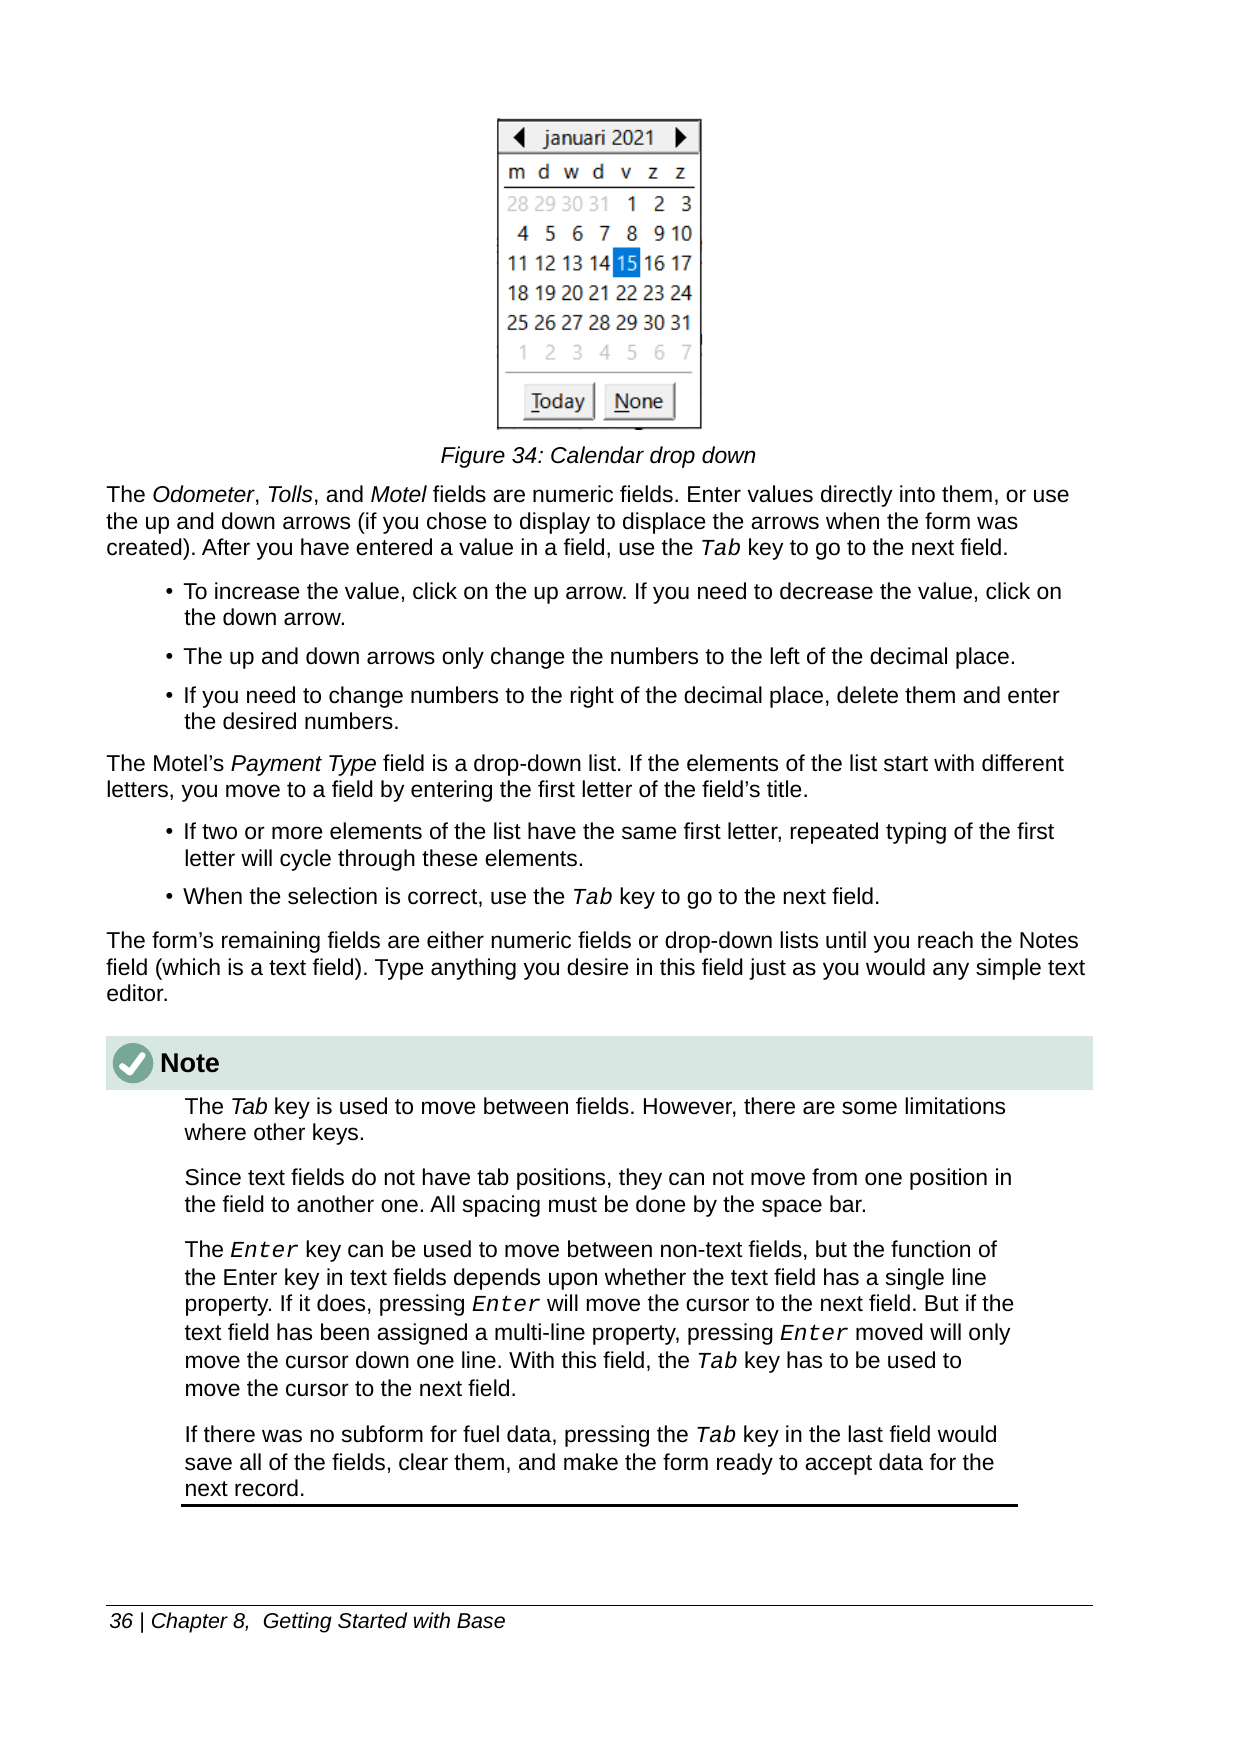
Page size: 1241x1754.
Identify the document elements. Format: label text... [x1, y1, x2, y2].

list To increase the value, click on the up arrow. If you need to decrease the value, click on the down arrow. [162, 575, 1093, 631]
list When the selection is correct, use the Tab key to go to the next field. [162, 880, 1093, 914]
list The Odometer, Tolls, and Motel fields are numeric fields. Enter values directly into them, or use the up and down arrows (if you chose to display to displace the arrows when the form was created). After you have entered a value in a field, use the Tab key to go to the next field. [106, 481, 1093, 562]
text Since text fields do not have tab positions, they can not move from one position in the field to another one. All spacing must be done by the space bar. [181, 1161, 1018, 1217]
text Figure 34: Calendar drop down [440, 442, 759, 469]
text If there was no subform for fuel data, pressing the Tab key in the last field would save all of the fields, clear them, and make the form ready to accept data for the next record. [181, 1417, 1018, 1504]
text The Enter key can be used to move between non-text fields, but the function of the Enter key in text fields depends upon whether the text field has a single line property. If it does, pressing Enter will move the cursor to the next field. But if the text field has been assigned a multi-line property, pressing Enter moved will only move the cursor down one line. With this field, the Tab key has to be used to move the cursor to the next field. [181, 1233, 1018, 1402]
list If you need to change numbers to the right of the decimal place, delete them and enter the desired numbers. [162, 679, 1093, 737]
text The form’s remaining fields are either numeric fields or drop-down lists until you reach the Notes field (which is a text field). Type anything you desire in this field just as you would any simple text editor. [106, 927, 1093, 1006]
subtitle Note [106, 1036, 1093, 1090]
text The Tab key is used to move between fields. However, there are some limitations where other keys. [181, 1090, 1018, 1146]
picture [496, 118, 703, 430]
text The Motel’s Payment Type field is a drop-down list. If the elements of the list start with different letters, you move to a field by entering the first letter of the field’s title. [106, 750, 1093, 803]
list If two or more elements of the list have the same first letter, repeated typing of the first letter will cycle through these elements. [162, 815, 1093, 871]
list The up and down arrows only change the numbers to the left of the decimal place. [162, 640, 1093, 669]
